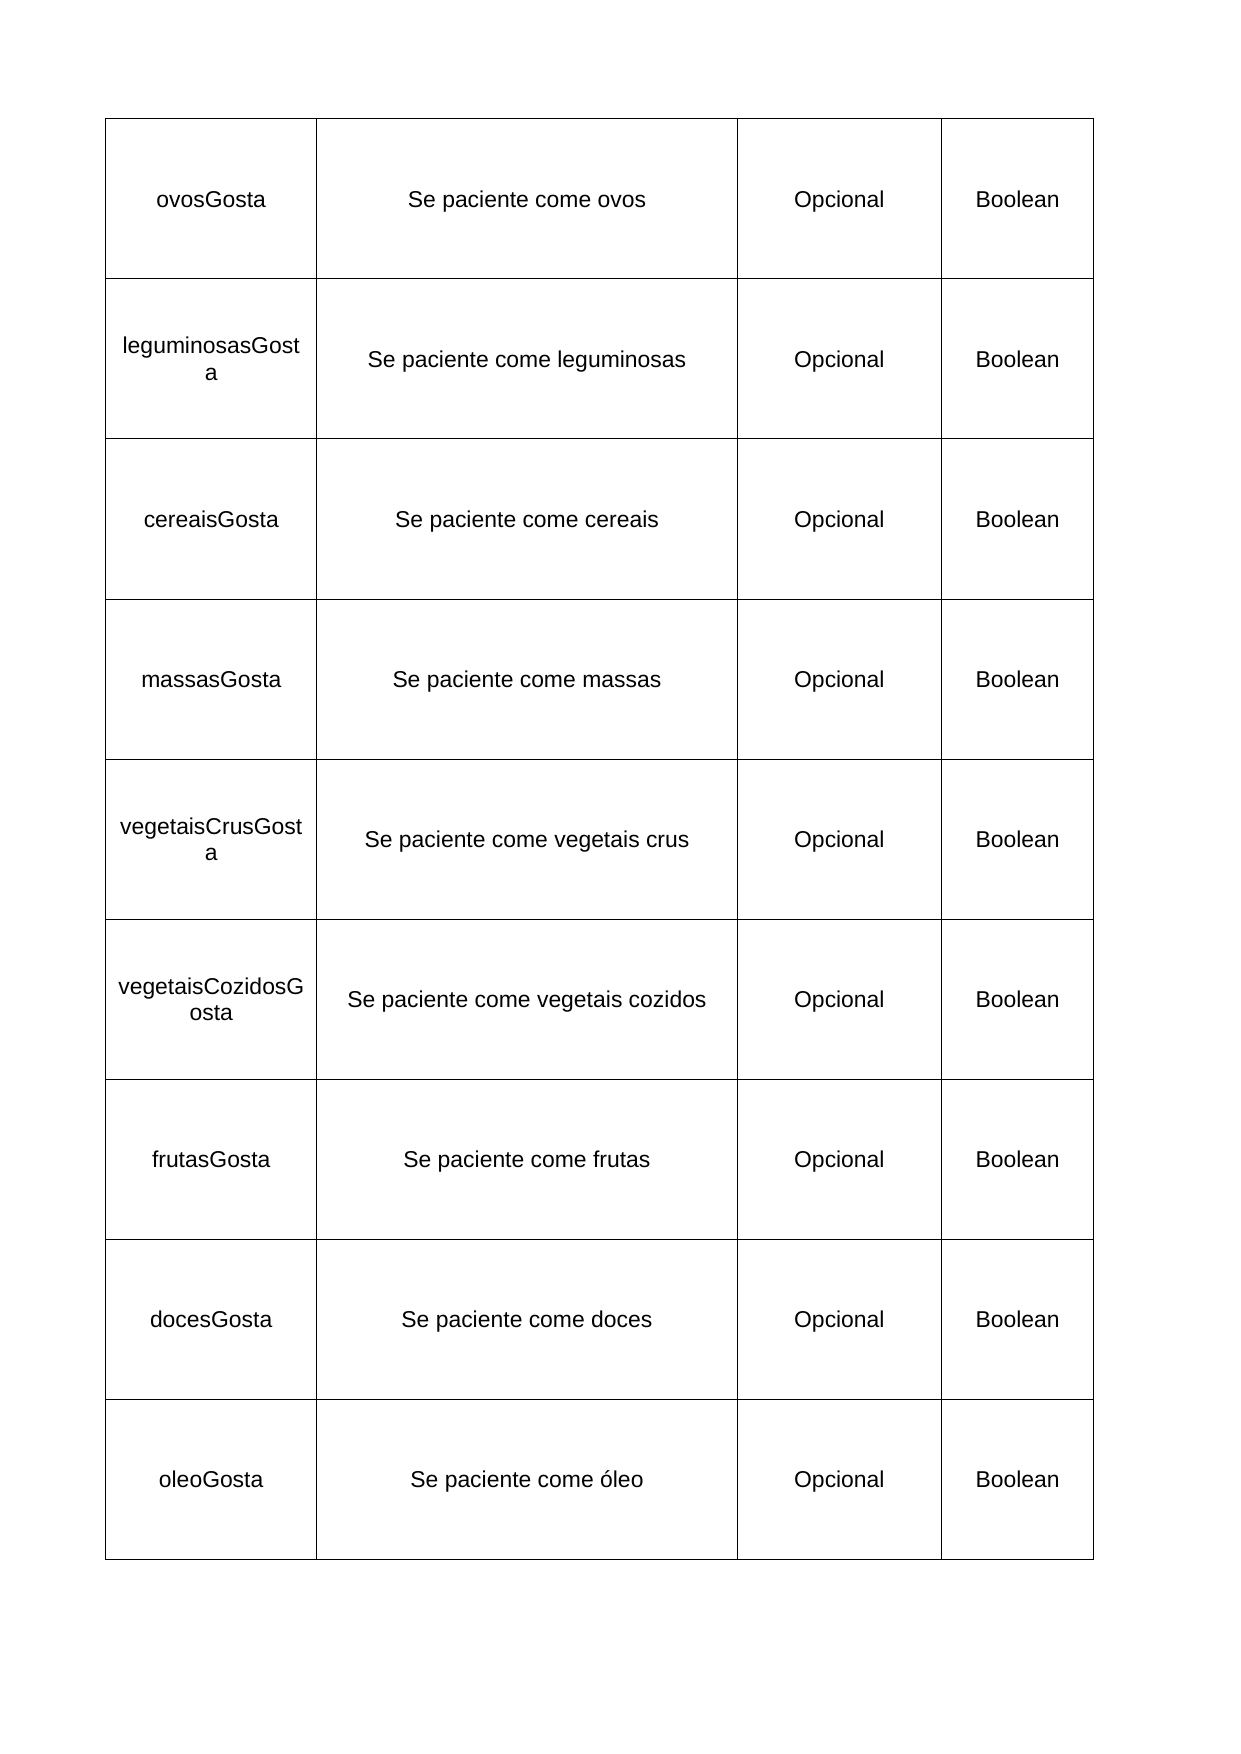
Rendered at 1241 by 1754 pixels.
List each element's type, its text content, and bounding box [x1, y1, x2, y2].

table_cell Boolean [942, 1400, 1093, 1559]
table_cell Boolean [942, 279, 1093, 438]
table_cell Opcional [738, 760, 941, 919]
table_cell Opcional [738, 1400, 941, 1559]
table_cell Boolean [942, 760, 1093, 919]
table_cell Boolean [942, 1240, 1093, 1399]
table_cell Boolean [942, 1080, 1093, 1239]
table_cell vegetaisCozidosGosta [106, 920, 316, 1079]
table_cell Se paciente come doces [317, 1240, 737, 1399]
table_cell oleoGosta [106, 1400, 316, 1559]
table_cell cereaisGosta [106, 439, 316, 598]
table_cell Se paciente come leguminosas [317, 279, 737, 438]
table_cell Opcional [738, 119, 941, 278]
table_cell Boolean [942, 920, 1093, 1079]
table_cell Boolean [942, 119, 1093, 278]
table_cell Opcional [738, 279, 941, 438]
table_cell Opcional [738, 920, 941, 1079]
table_cell leguminosasGosta [106, 279, 316, 438]
table_cell massasGosta [106, 600, 316, 758]
table_cell Se paciente come frutas [317, 1080, 737, 1239]
table_cell vegetaisCrusGosta [106, 760, 316, 919]
table_cell Boolean [942, 600, 1093, 758]
table_cell Se paciente come massas [317, 600, 737, 758]
table_cell Se paciente come vegetais cozidos [317, 920, 737, 1079]
table_cell Opcional [738, 600, 941, 758]
table_cell Opcional [738, 1080, 941, 1239]
table_cell Se paciente come óleo [317, 1400, 737, 1559]
table_cell ovosGosta [106, 119, 316, 278]
table_cell docesGosta [106, 1240, 316, 1399]
table_cell Boolean [942, 439, 1093, 598]
table_cell Se paciente come vegetais crus [317, 760, 737, 919]
table_cell frutasGosta [106, 1080, 316, 1239]
table_cell Se paciente come cereais [317, 439, 737, 598]
table_cell Opcional [738, 439, 941, 598]
table_cell Opcional [738, 1240, 941, 1399]
table_cell Se paciente come ovos [317, 119, 737, 278]
